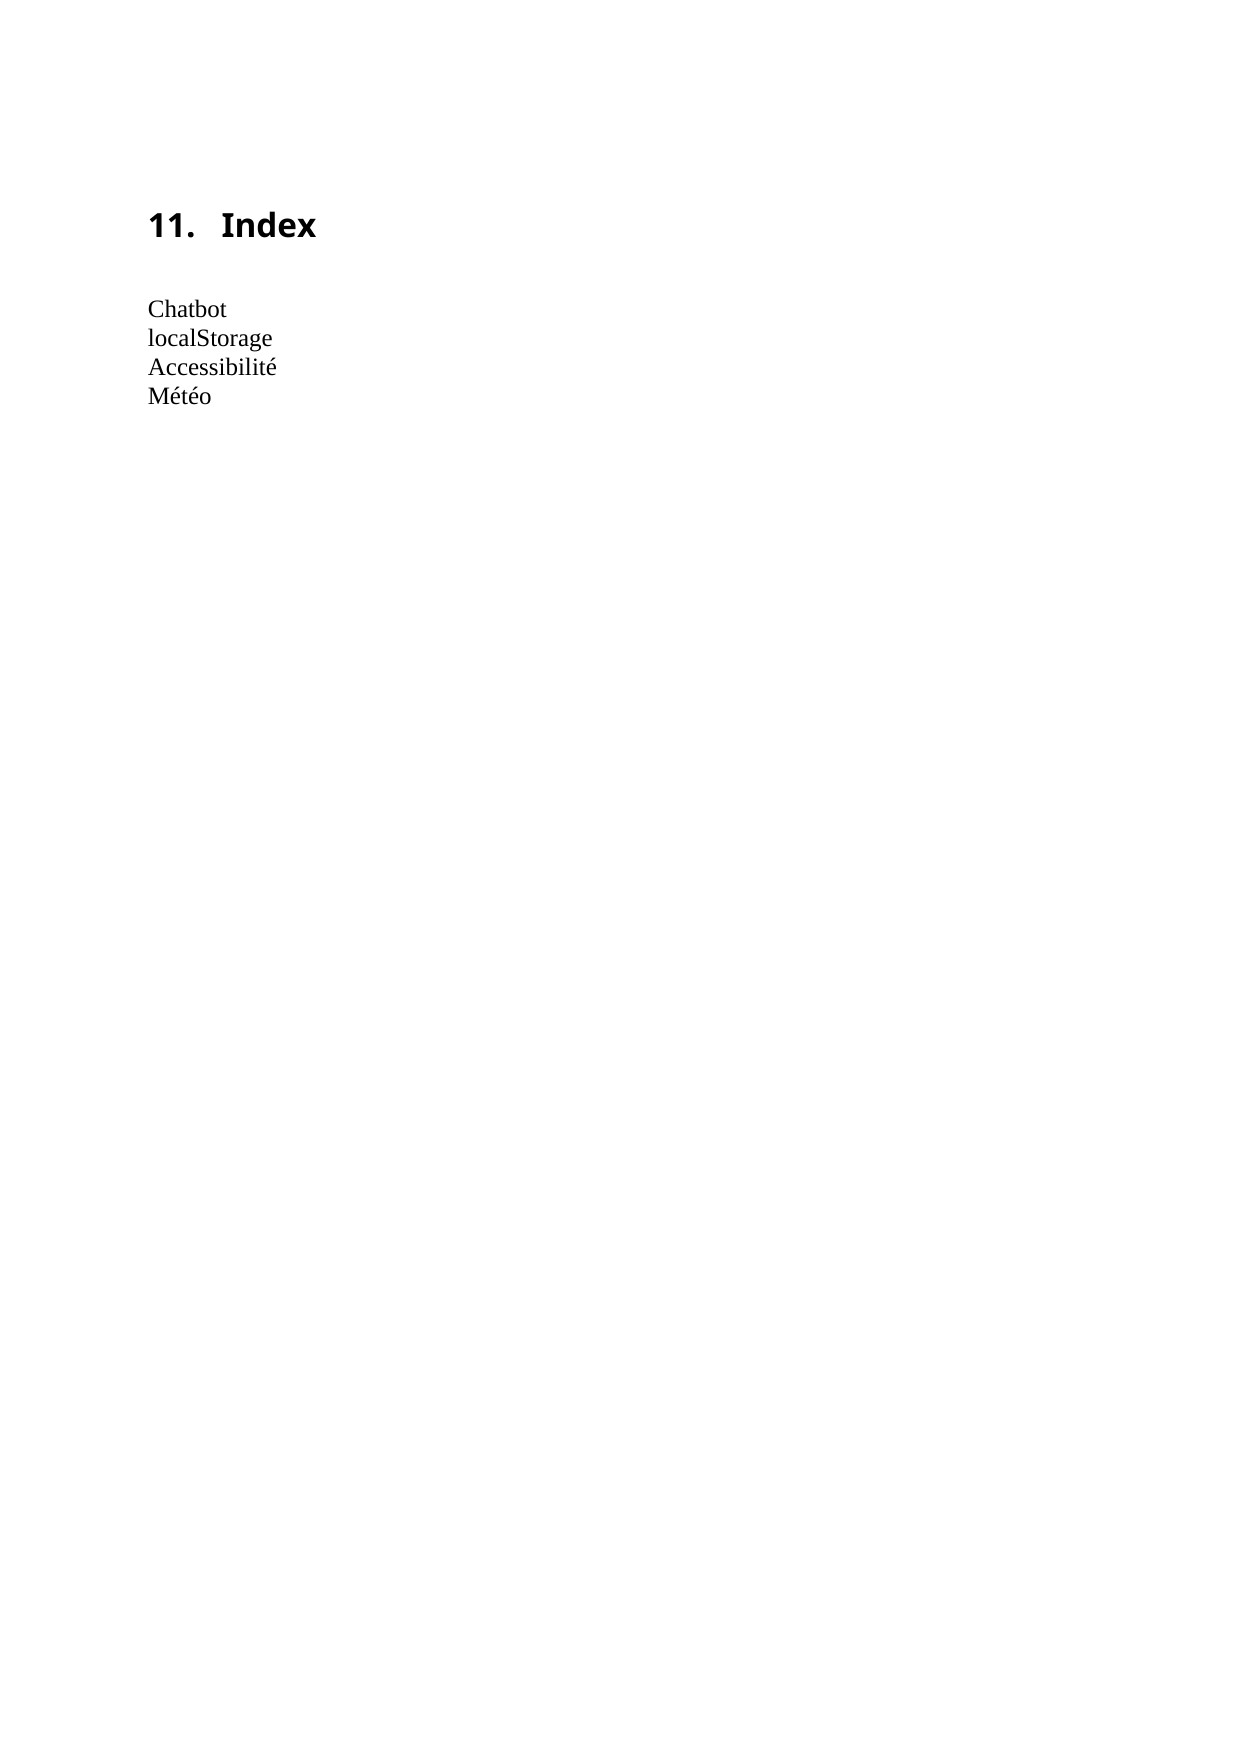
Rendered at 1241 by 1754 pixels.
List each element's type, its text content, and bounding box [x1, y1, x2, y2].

subtitle Index [148, 201, 1092, 247]
text Chatbot localStorage Accessibilité Météo [148, 294, 1092, 409]
